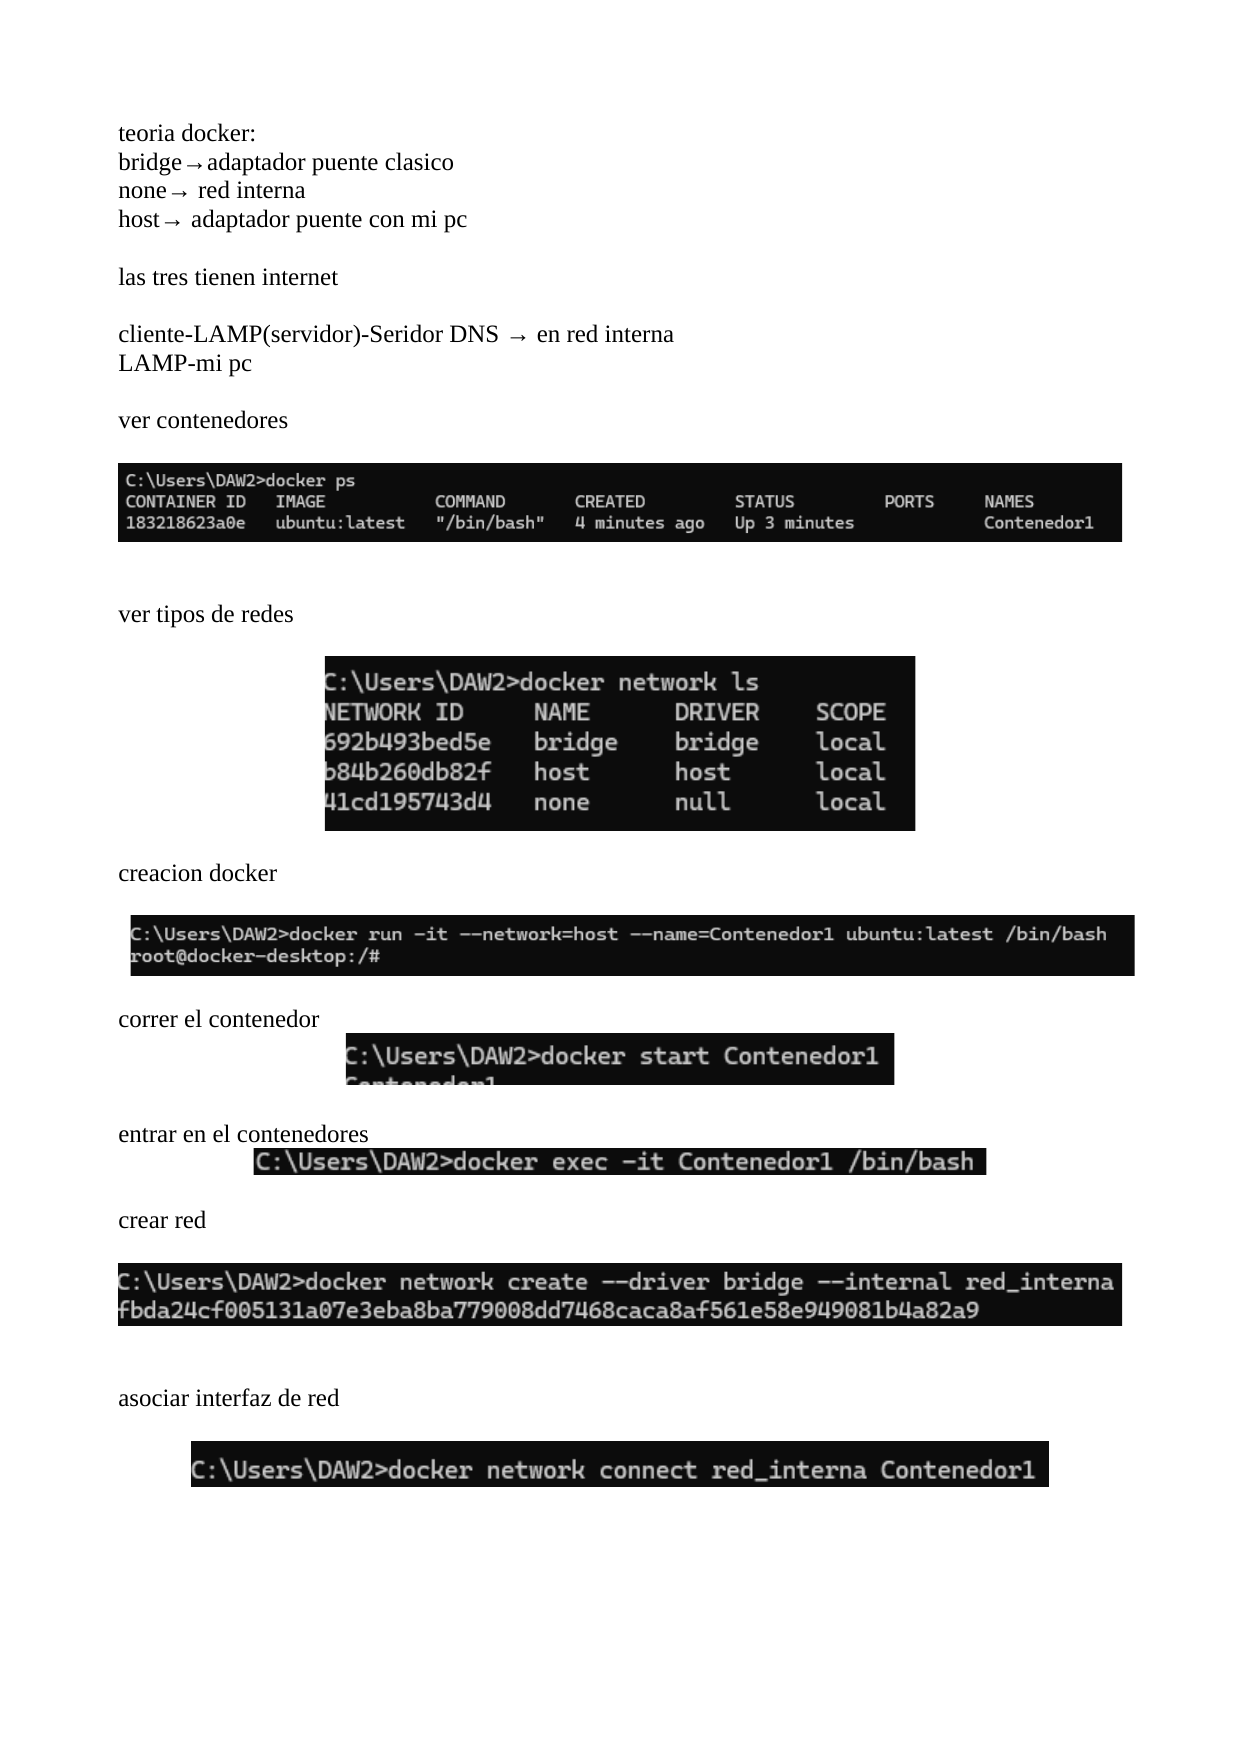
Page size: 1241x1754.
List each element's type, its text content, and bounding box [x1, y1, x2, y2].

text entrar en el contenedores [118, 1119, 1122, 1148]
text host→ adaptador puente con mi pc [118, 204, 1122, 233]
text creacion docker [118, 858, 1122, 887]
text correr el contenedor [118, 1004, 1122, 1033]
text ver tipos de redes [118, 599, 1122, 628]
picture [253, 1148, 987, 1175]
picture [191, 1441, 1049, 1487]
text las tres tienen internet [118, 262, 1122, 291]
picture [118, 463, 1123, 542]
picture [324, 656, 916, 831]
text teoria docker: [118, 118, 1122, 147]
picture [130, 915, 1135, 976]
text ver contenedores [118, 406, 1122, 434]
picture [118, 1263, 1123, 1326]
text crear red [118, 1206, 1122, 1234]
text asociar interfaz de red [118, 1383, 1122, 1412]
picture [345, 1033, 895, 1085]
text bridge→adaptador puente clasico [118, 147, 1122, 176]
text none→ red interna [118, 176, 1122, 204]
text cliente-LAMP(servidor)-Seridor DNS → en red interna [118, 319, 1122, 348]
text LAMP-mi pc [118, 348, 1122, 377]
